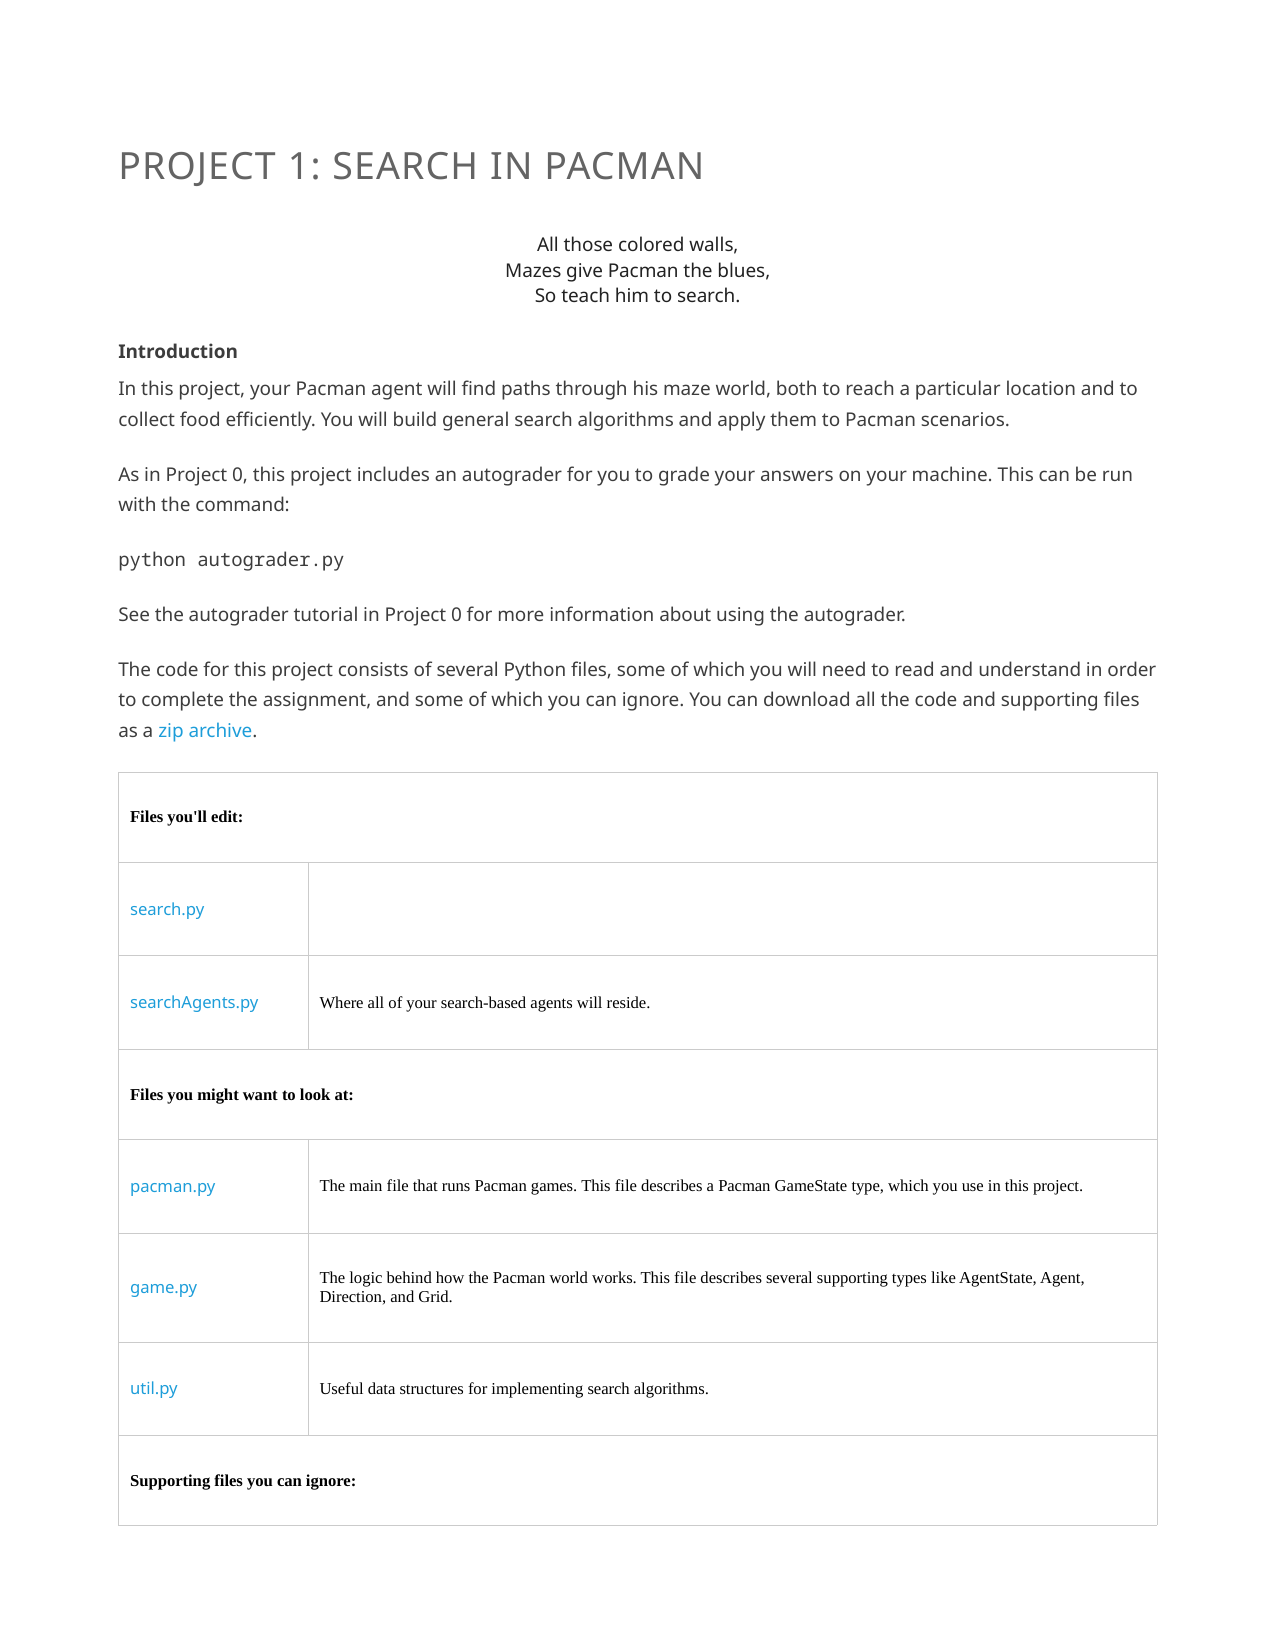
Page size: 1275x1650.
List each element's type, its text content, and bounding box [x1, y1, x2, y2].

table_cell Files you might want to look at: [119, 1050, 1157, 1139]
table_cell search.py [119, 863, 308, 955]
text In this project, your Pacman agent will find paths through his maze world, both to reach a particular location and to collect food efficiently. You will build general search algorithms and apply them to Pacman scenarios. [118, 375, 1157, 432]
table_cell Useful data structures for implementing search algorithms. [309, 1343, 1157, 1435]
table_cell searchAgents.py [119, 956, 308, 1049]
table_header Files you'll edit: [119, 773, 1157, 862]
text See the autograder tutorial in Project 0 for more information about using the autograder. [118, 601, 1157, 627]
table_cell The main file that runs Pacman games. This file describes a Pacman GameState type, which you use in this project. [309, 1140, 1157, 1232]
text python autograder.py [118, 546, 1157, 572]
table_cell game.py [119, 1234, 308, 1342]
text All those colored walls, Mazes give Pacman the blues, So teach him to search. [177, 231, 1098, 308]
table_cell pacman.py [119, 1140, 308, 1232]
subtitle PROJECT 1: SEARCH IN PACMAN [118, 139, 1157, 190]
table_cell Where all of your search-based agents will reside. [309, 956, 1157, 1049]
text The code for this project consists of several Python files, some of which you will need to read and understand in order to complete the assignment, and some of which you can ignore. You can download all the code and supporting files as a zip archive. [118, 656, 1157, 743]
table_cell The logic behind how the Pacman world works. This file describes several supporting types like AgentState, Agent, Direction, and Grid. [309, 1234, 1157, 1342]
table_cell [309, 863, 1157, 955]
subtitle Introduction [118, 338, 1157, 364]
text As in Project 0, this project includes an autograder for you to grade your answers on your machine. This can be run with the command: [118, 461, 1157, 517]
table_cell Supporting files you can ignore: [119, 1436, 1157, 1525]
table_cell util.py [119, 1343, 308, 1435]
